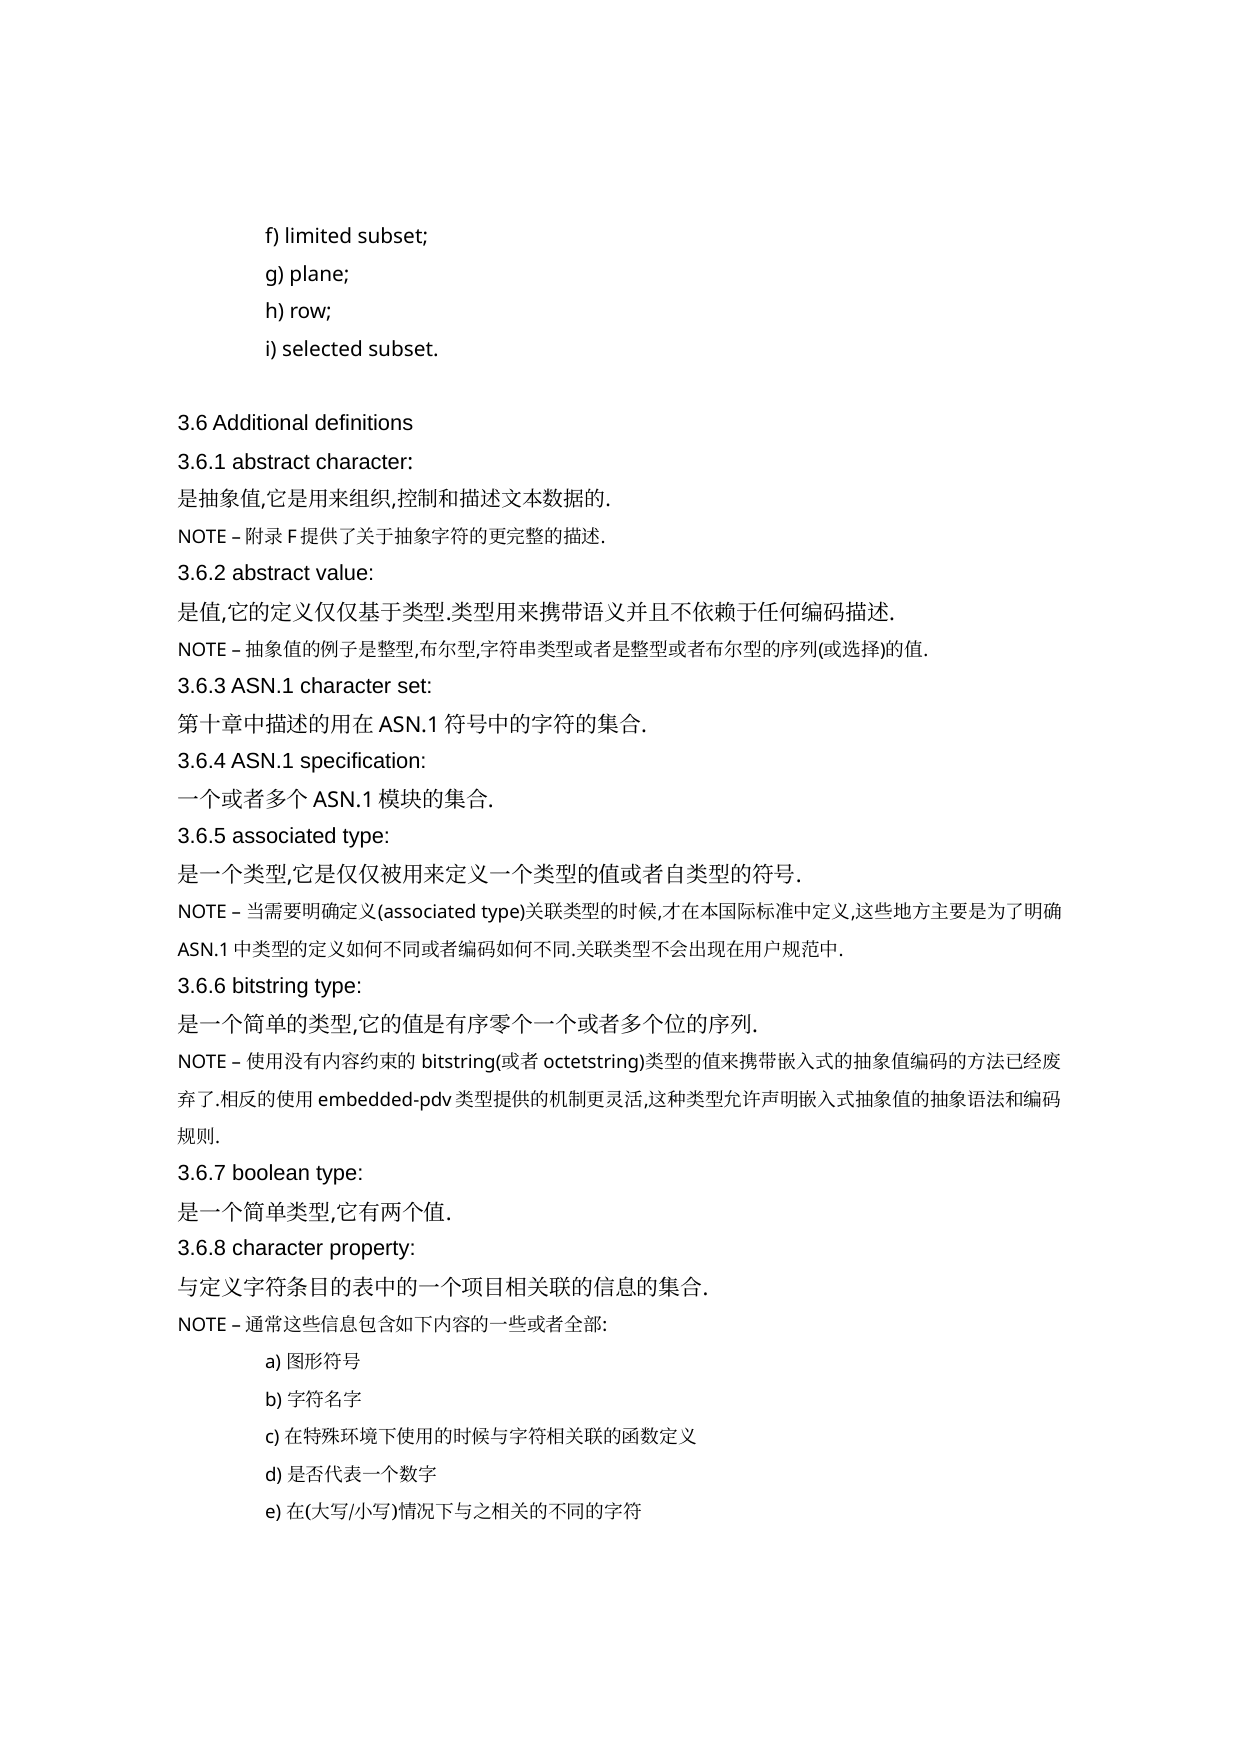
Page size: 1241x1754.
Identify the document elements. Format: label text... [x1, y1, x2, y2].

text 是一个类型,它是仅仅被用来定义一个类型的值或者自类型的符号. [177, 854, 1063, 892]
text 是抽象值,它是用来组织,控制和描述文本数据的. [177, 479, 1063, 517]
text NOTE – 抽象值的例子是整型,布尔型,字符串类型或者是整型或者布尔型的序列(或选择)的值. [177, 629, 1063, 667]
text NOTE – 通常这些信息包含如下内容的一些或者全部: [177, 1304, 1063, 1342]
text 与定义字符条目的表中的一个项目相关联的信息的集合. [177, 1267, 1063, 1304]
text 一个或者多个ASN.1模块的集合. [177, 779, 1063, 817]
text d) 是否代表一个数字 [177, 1454, 1063, 1492]
text b) 字符名字 [177, 1379, 1063, 1417]
text h) row; [177, 292, 1063, 329]
subtitle 3.6.4 ASN.1 specification: [177, 742, 1063, 779]
subtitle 3.6.8 character property: [177, 1229, 1063, 1267]
text a) 图形符号 [177, 1342, 1063, 1379]
text NOTE – 附录F提供了关于抽象字符的更完整的描述. [177, 517, 1063, 554]
text c) 在特殊环境下使用的时候与字符相关联的函数定义 [177, 1417, 1063, 1454]
subtitle 3.6 Additional definitions [177, 404, 1063, 442]
subtitle 3.6.3 ASN.1 character set: [177, 667, 1063, 704]
text NOTE – 当需要明确定义(associated type)关联类型的时候,才在本国际标准中定义,这些地方主要是为了明确ASN.1中类型的定义如何不同或者编码如何不同.关联类型不会出现在用户规范中. [177, 892, 1063, 967]
text 是值,它的定义仅仅基于类型.类型用来携带语义并且不依赖于任何编码描述. [177, 592, 1063, 629]
subtitle 3.6.7 boolean type: [177, 1154, 1063, 1192]
text 第十章中描述的用在ASN.1符号中的字符的集合. [177, 704, 1063, 742]
text f) limited subset; [177, 217, 1063, 254]
subtitle 3.6.1 abstract character: [177, 442, 1063, 479]
text e) 在(大写/小写)情况下与之相关的不同的字符 [177, 1492, 1063, 1529]
text i) selected subset. [177, 329, 1063, 367]
subtitle 3.6.5 associated type: [177, 817, 1063, 854]
text 是一个简单的类型,它的值是有序零个一个或者多个位的序列. [177, 1004, 1063, 1042]
subtitle 3.6.2 abstract value: [177, 554, 1063, 592]
text 是一个简单类型,它有两个值. [177, 1192, 1063, 1229]
text NOTE – 使用没有内容约束的bitstring(或者octetstring)类型的值来携带嵌入式的抽象值编码的方法已经废弃了.相反的使用embedded-pdv类型提供的机制更灵活,这种类型允许声明嵌入式抽象值的抽象语法和编码规则. [177, 1042, 1063, 1154]
text g) plane; [177, 254, 1063, 292]
subtitle 3.6.6 bitstring type: [177, 967, 1063, 1004]
